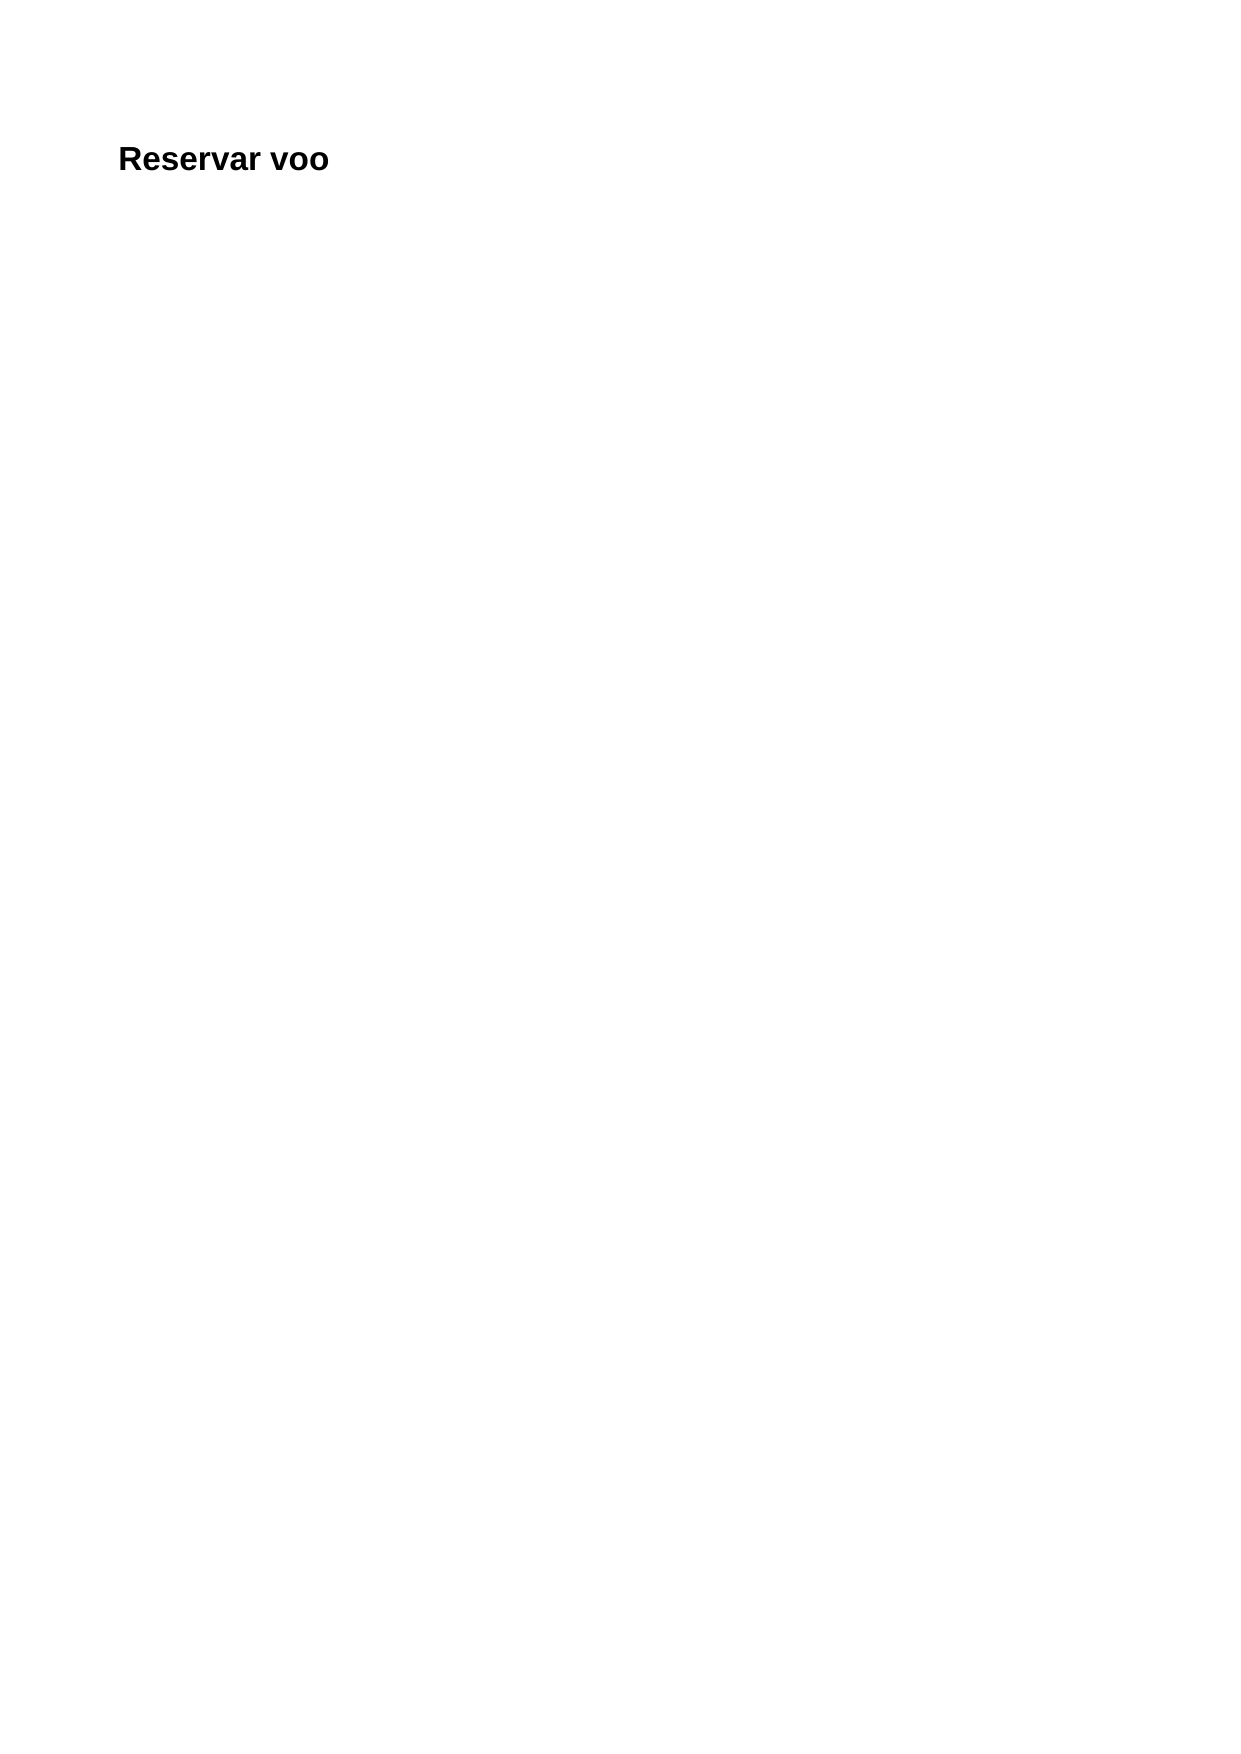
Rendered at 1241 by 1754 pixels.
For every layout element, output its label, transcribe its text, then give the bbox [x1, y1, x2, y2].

subtitle Reservar voo [118, 139, 1122, 177]
